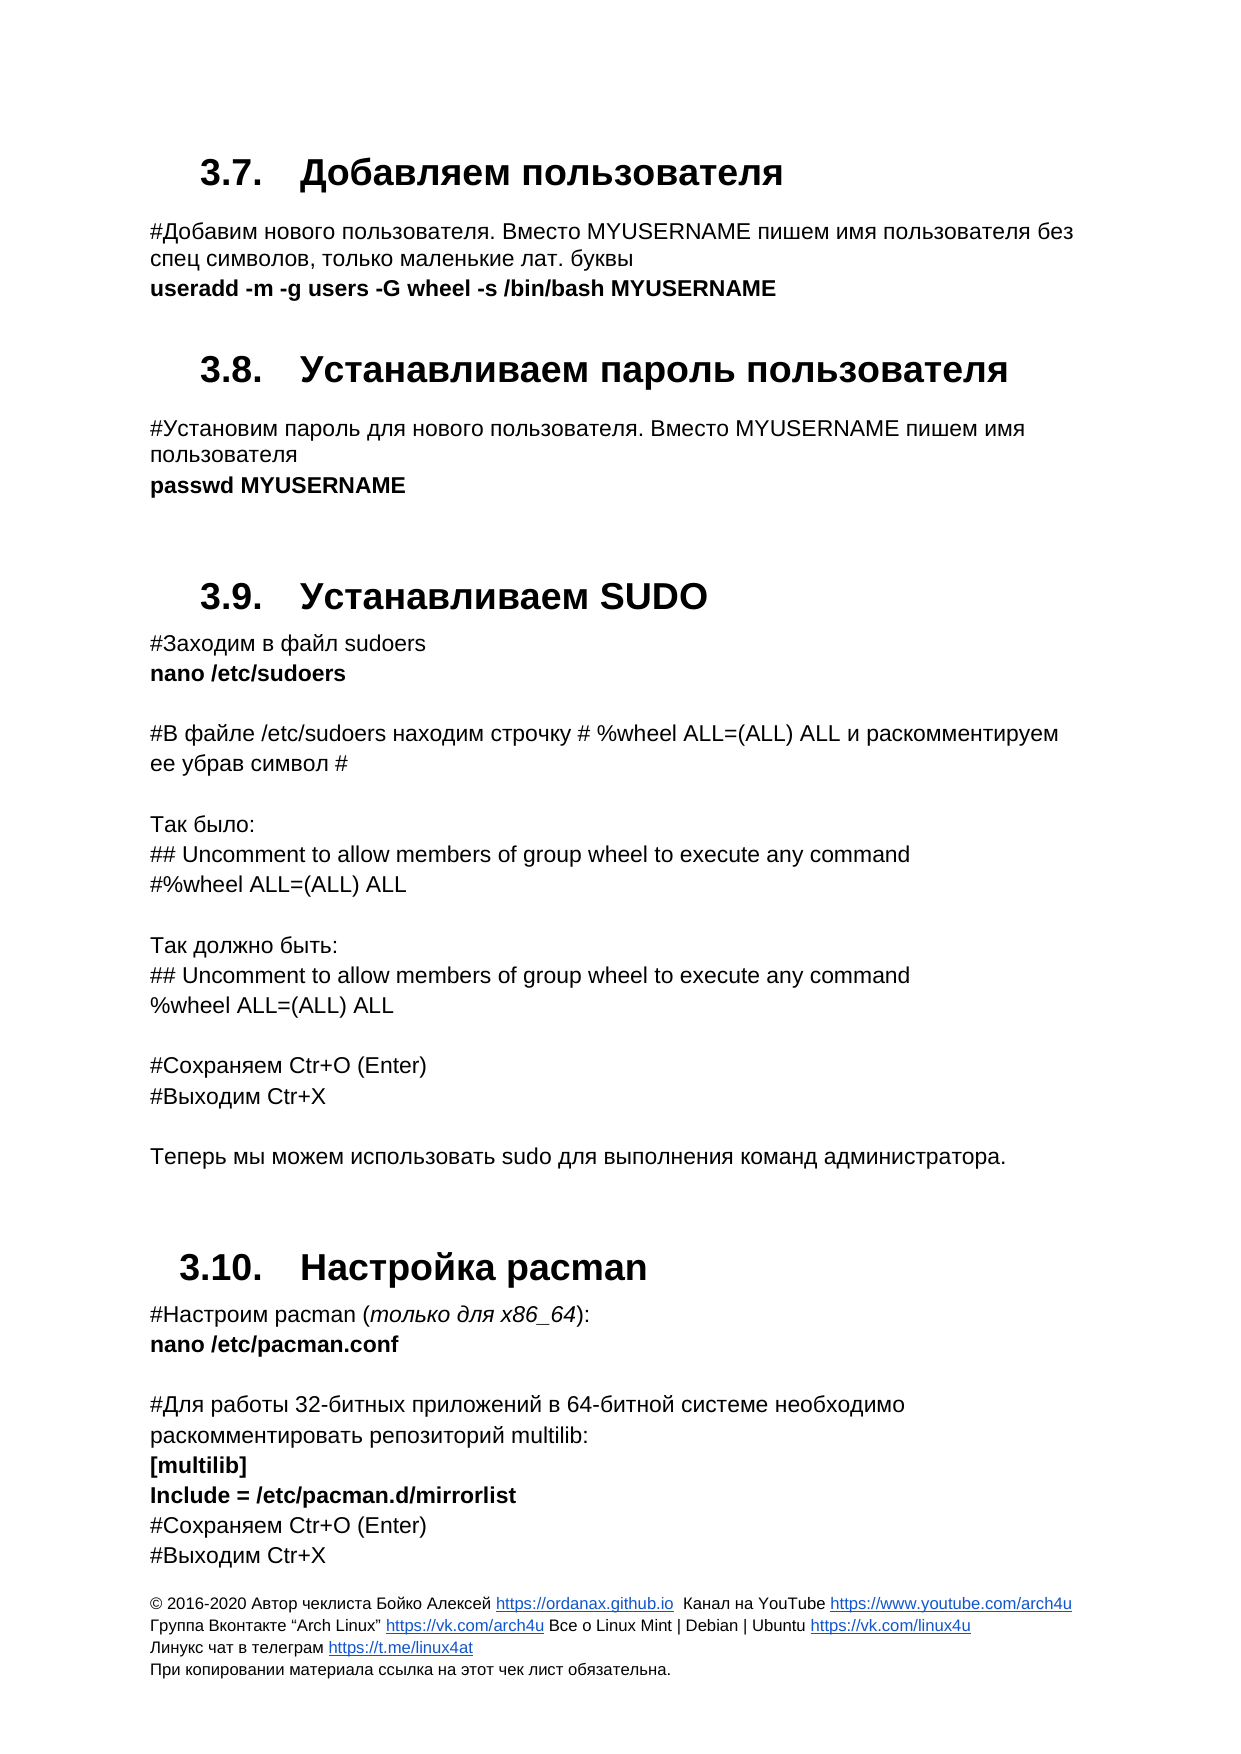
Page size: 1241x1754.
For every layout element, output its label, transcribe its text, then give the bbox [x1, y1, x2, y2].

text #Сохраняем Ctr+O (Enter) [150, 1052, 1090, 1079]
text #Выходим Ctr+X [150, 1542, 1090, 1569]
text #Настроим pacman (только для x86_64): [150, 1301, 1090, 1327]
text passwd MYUSERNAME [150, 472, 1090, 498]
text Так должно быть: [150, 932, 1090, 958]
text Так было: [150, 811, 1090, 837]
text #%wheel ALL=(ALL) ALL [150, 871, 1090, 898]
text ## Uncomment to allow members of group wheel to execute any command [150, 962, 1090, 988]
text [multilib] [150, 1452, 1090, 1478]
subtitle Устанавливаем пароль пользователя [262, 347, 1090, 390]
text ## Uncomment to allow members of group wheel to execute any command [150, 841, 1090, 867]
text #Сохраняем Ctr+O (Enter) [150, 1512, 1090, 1539]
text #Для работы 32-битных приложений в 64-битной системе необходимо раскомментировать репозиторий multilib: [150, 1391, 1090, 1448]
text Include = /etc/pacman.d/mirrorlist [150, 1482, 1090, 1508]
text %wheel ALL=(ALL) ALL [150, 992, 1090, 1018]
subtitle #Установим пароль для нового пользователя. Вместо MYUSERNAME пишем имя пользователя [150, 415, 1090, 468]
text Теперь мы можем использовать sudo для выполнения команд администратора. [150, 1143, 1090, 1169]
text #Выходим Ctr+X [150, 1083, 1090, 1109]
text #В файле /etc/sudoers находим строчку # %wheel ALL=(ALL) ALL и раскомментируем ее убрав символ # [150, 720, 1090, 777]
text nano /etc/pacman.conf [150, 1331, 1090, 1357]
subtitle Устанавливаем SUDO [262, 574, 1090, 617]
subtitle Добавляем пользователя [262, 150, 1090, 193]
text #Заходим в файл sudoers [150, 629, 1090, 656]
subtitle Настройка pacman [262, 1245, 1090, 1288]
subtitle #Добавим нового пользователя. Вместо MYUSERNAME пишем имя пользователя без спец символов, только маленькие лат. буквы [150, 218, 1090, 271]
text nano /etc/sudoers [150, 660, 1090, 686]
text useradd -m -g users -G wheel -s /bin/bash MYUSERNAME [150, 275, 1090, 301]
